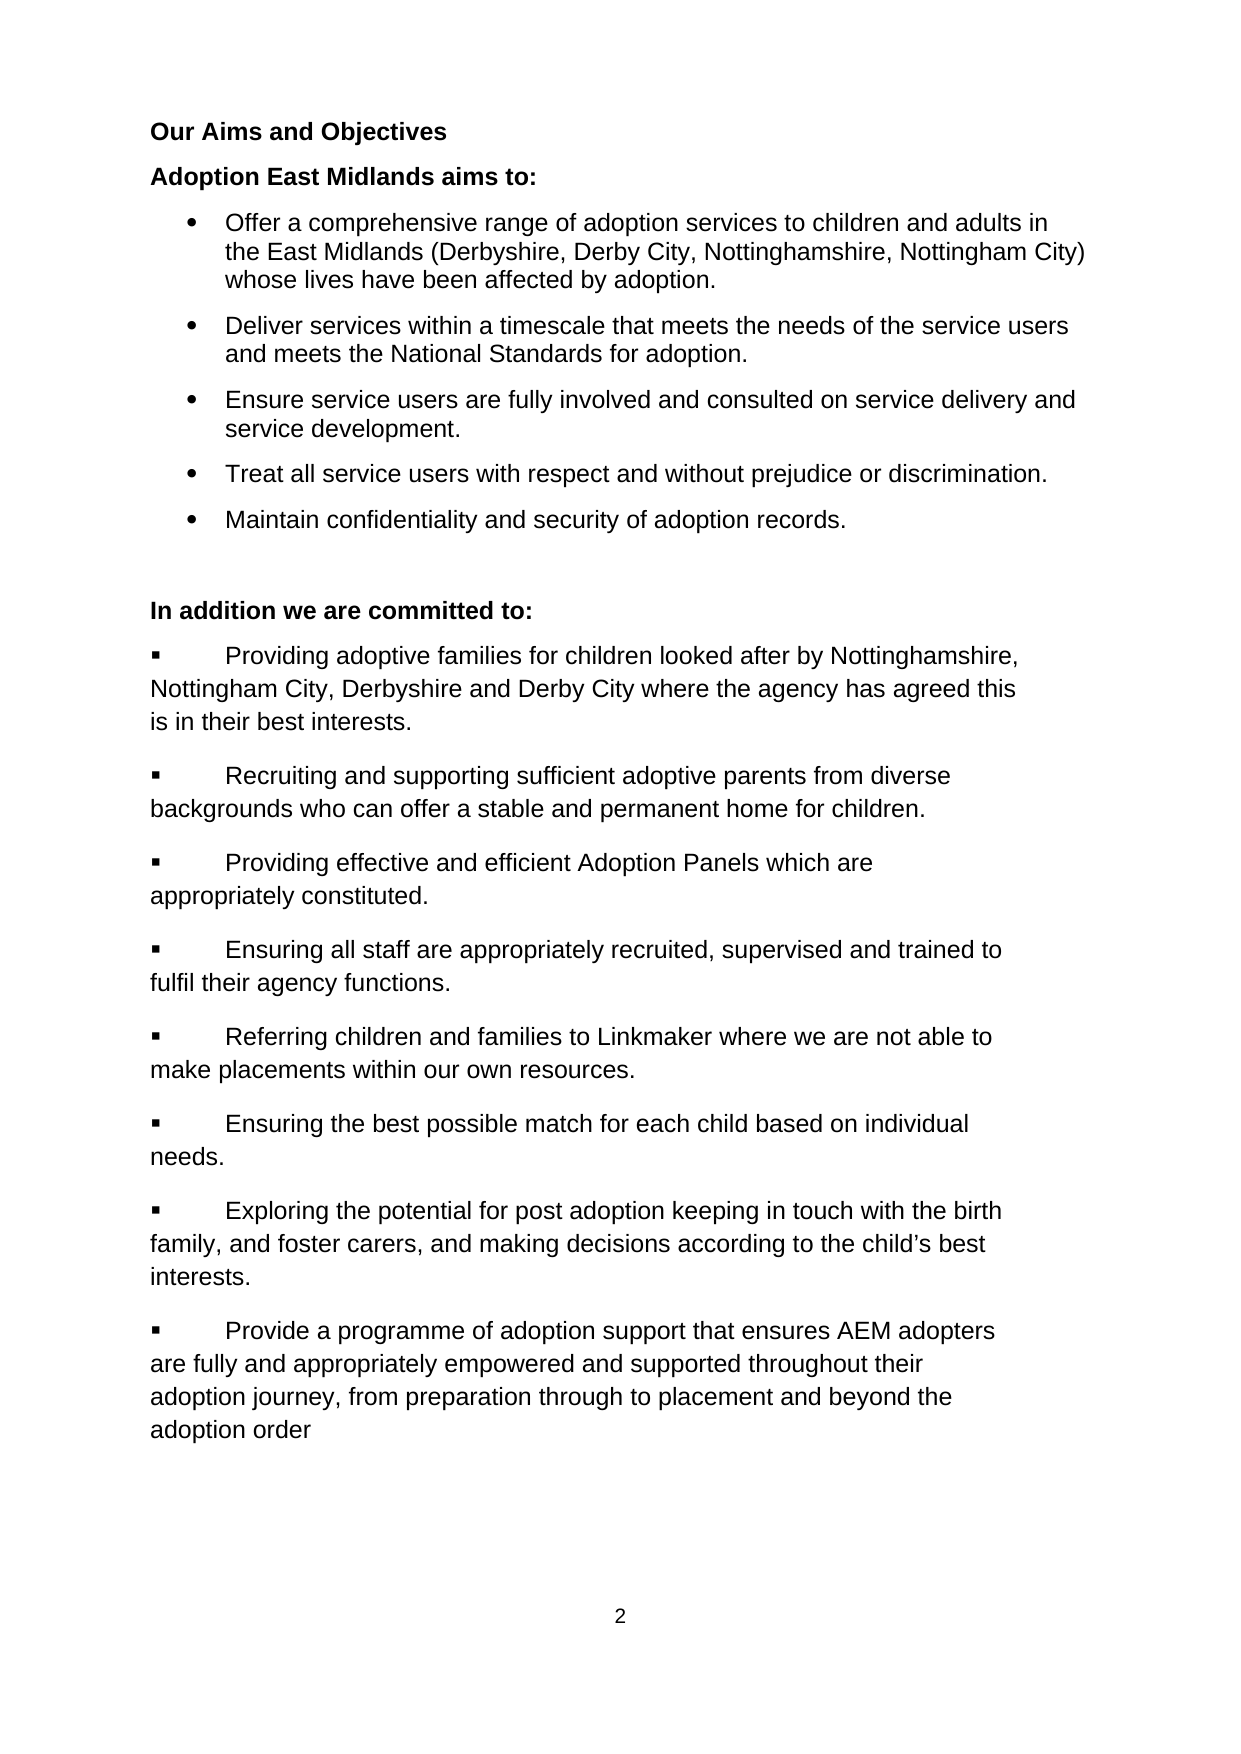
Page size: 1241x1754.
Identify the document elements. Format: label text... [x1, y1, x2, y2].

list Recruiting and supporting sufficient adoptive parents from diverse backgrounds who can offer a stable and permanent home for children. [150, 761, 1025, 823]
list Referring children and families to Linkmaker where we are not able to make placements within our own resources. [150, 1022, 1025, 1084]
text In addition we are committed to: [150, 596, 1090, 624]
list Ensuring all staff are appropriately recruited, supervised and trained to fulfil their agency functions. [150, 935, 1025, 997]
list Ensure service users are fully involved and consulted on service delivery and service development. [187, 385, 1090, 442]
text Adoption East Midlands aims to: [150, 162, 1090, 191]
list Providing adoptive families for children looked after by Nottinghamshire, Nottingham City, Derbyshire and Derby City where the agency has agreed this is in their best interests. [150, 641, 1025, 736]
list Treat all service users with respect and without prejudice or discrimination. [187, 459, 1090, 488]
list Ensuring the best possible match for each child based on individual needs. [150, 1109, 1025, 1171]
list Deliver services within a timescale that meets the needs of the service users and meets the National Standards for adoption. [187, 311, 1090, 368]
list Maintain confidentiality and security of adoption records. [187, 505, 1090, 533]
list Providing effective and efficient Adoption Panels which are appropriately constituted. [150, 848, 1025, 910]
list Provide a programme of adoption support that ensures AEM adopters are fully and appropriately empowered and supported throughout their adoption journey, from preparation through to placement and beyond the adoption order [150, 1316, 1025, 1444]
text Our Aims and Objectives [150, 117, 1090, 146]
list Offer a comprehensive range of adoption services to children and adults in the East Midlands (Derbyshire, Derby City, Nottinghamshire, Nottingham City) whose lives have been affected by adoption. [187, 208, 1090, 294]
list Exploring the potential for post adoption keeping in touch with the birth family, and foster carers, and making decisions according to the child’s best interests. [150, 1196, 1025, 1291]
